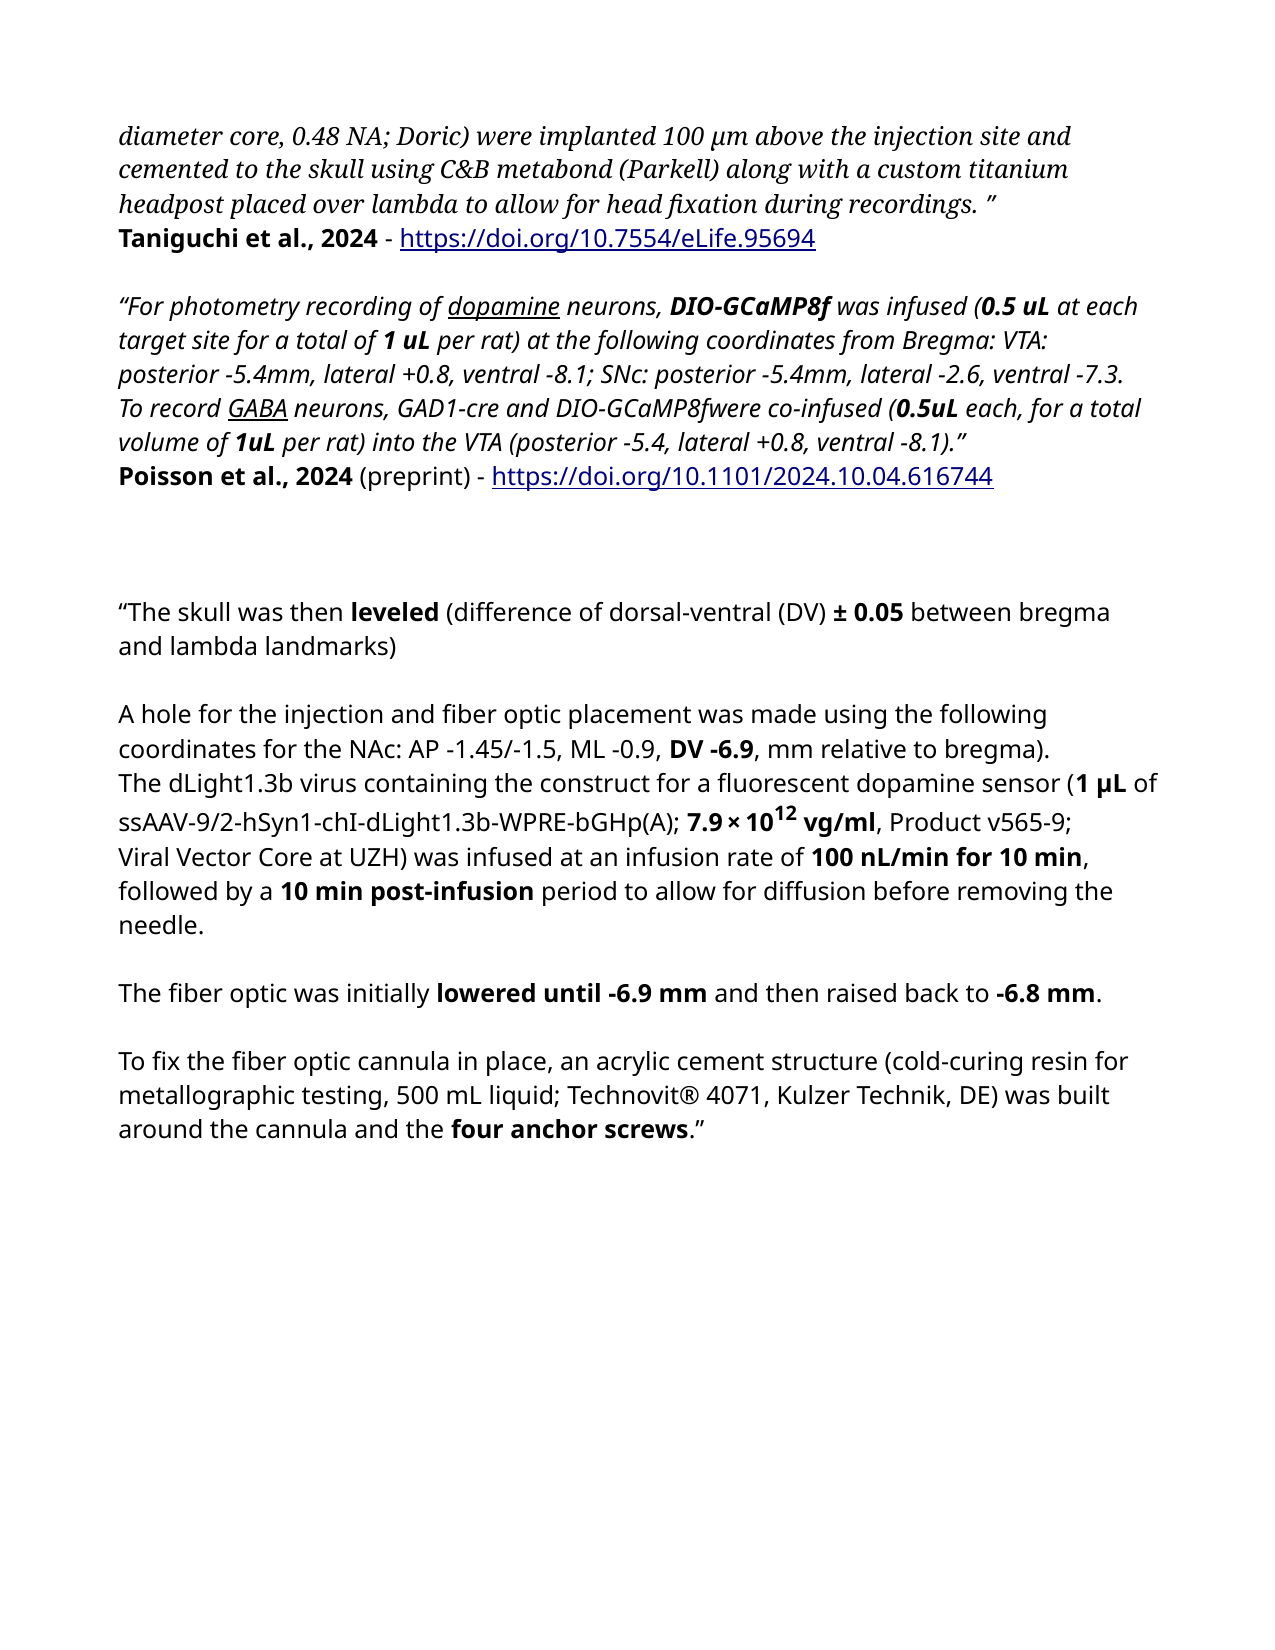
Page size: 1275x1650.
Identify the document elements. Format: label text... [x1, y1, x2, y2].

text Viral Vector Core at UZH) was infused at an infusion rate of 100 nL/min for 10 min, followed by a 10 min post-infusion period to allow for diffusion before removing the needle. [118, 839, 1157, 941]
text A hole for the injection and fiber optic placement was made using the following coordinates for the NAc: AP -1.45/-1.5, ML -0.9, DV -6.9, mm relative to bregma). [118, 697, 1157, 765]
text Poisson et al., 2024 (preprint) - https://doi.org/10.1101/2024.10.04.616744 [118, 459, 1157, 493]
text “For photometry recording of dopamine neurons, DIO-GCaMP8f was infused (0.5 uL at each target site for a total of 1 uL per rat) at the following coordinates from Bregma: VTA: posterior -5.4mm, lateral +0.8, ventral -8.1; SNc: posterior -5.4mm, lateral -2.6, ventral -7.3. To record GABA neurons, GAD1-cre and DIO-GCaMP8fwere co-infused (0.5uL each, for a total volume of 1uL per rat) into the VTA (posterior -5.4, lateral +0.8, ventral -8.1).” [118, 288, 1157, 459]
text “The skull was then leveled (difference of dorsal-ventral (DV) ± 0.05 between bregma and lambda landmarks) [118, 595, 1157, 663]
text The fiber optic was initially lowered until -6.9 mm and then raised back to -6.8 mm. [118, 975, 1157, 1009]
text Taniguchi et al., 2024 - https://doi.org/10.7554/eLife.95694 [118, 220, 1157, 254]
text To fix the fiber optic cannula in place, an acrylic cement structure (cold-curing resin for metallographic testing, 500 mL liquid; Technovit® 4071, Kulzer Technik, DE) was built around the cannula and the four anchor screws.” [118, 1043, 1157, 1146]
text The dLight1.3b virus containing the construct for a fluorescent dopamine sensor (1 μL of ssAAV-9/2-hSyn1-chI-dLight1.3b-WPRE-bGHp(A); 7.9 × 1012 vg/ml, Product v565-9; [118, 765, 1157, 839]
text diameter core, 0.48 NA; Doric) were implanted 100 μm above the injection site and cemented to the skull using C&B metabond (Parkell) along with a custom titanium headpost placed over lambda to allow for head fixation during recordings. ” [118, 118, 1157, 220]
